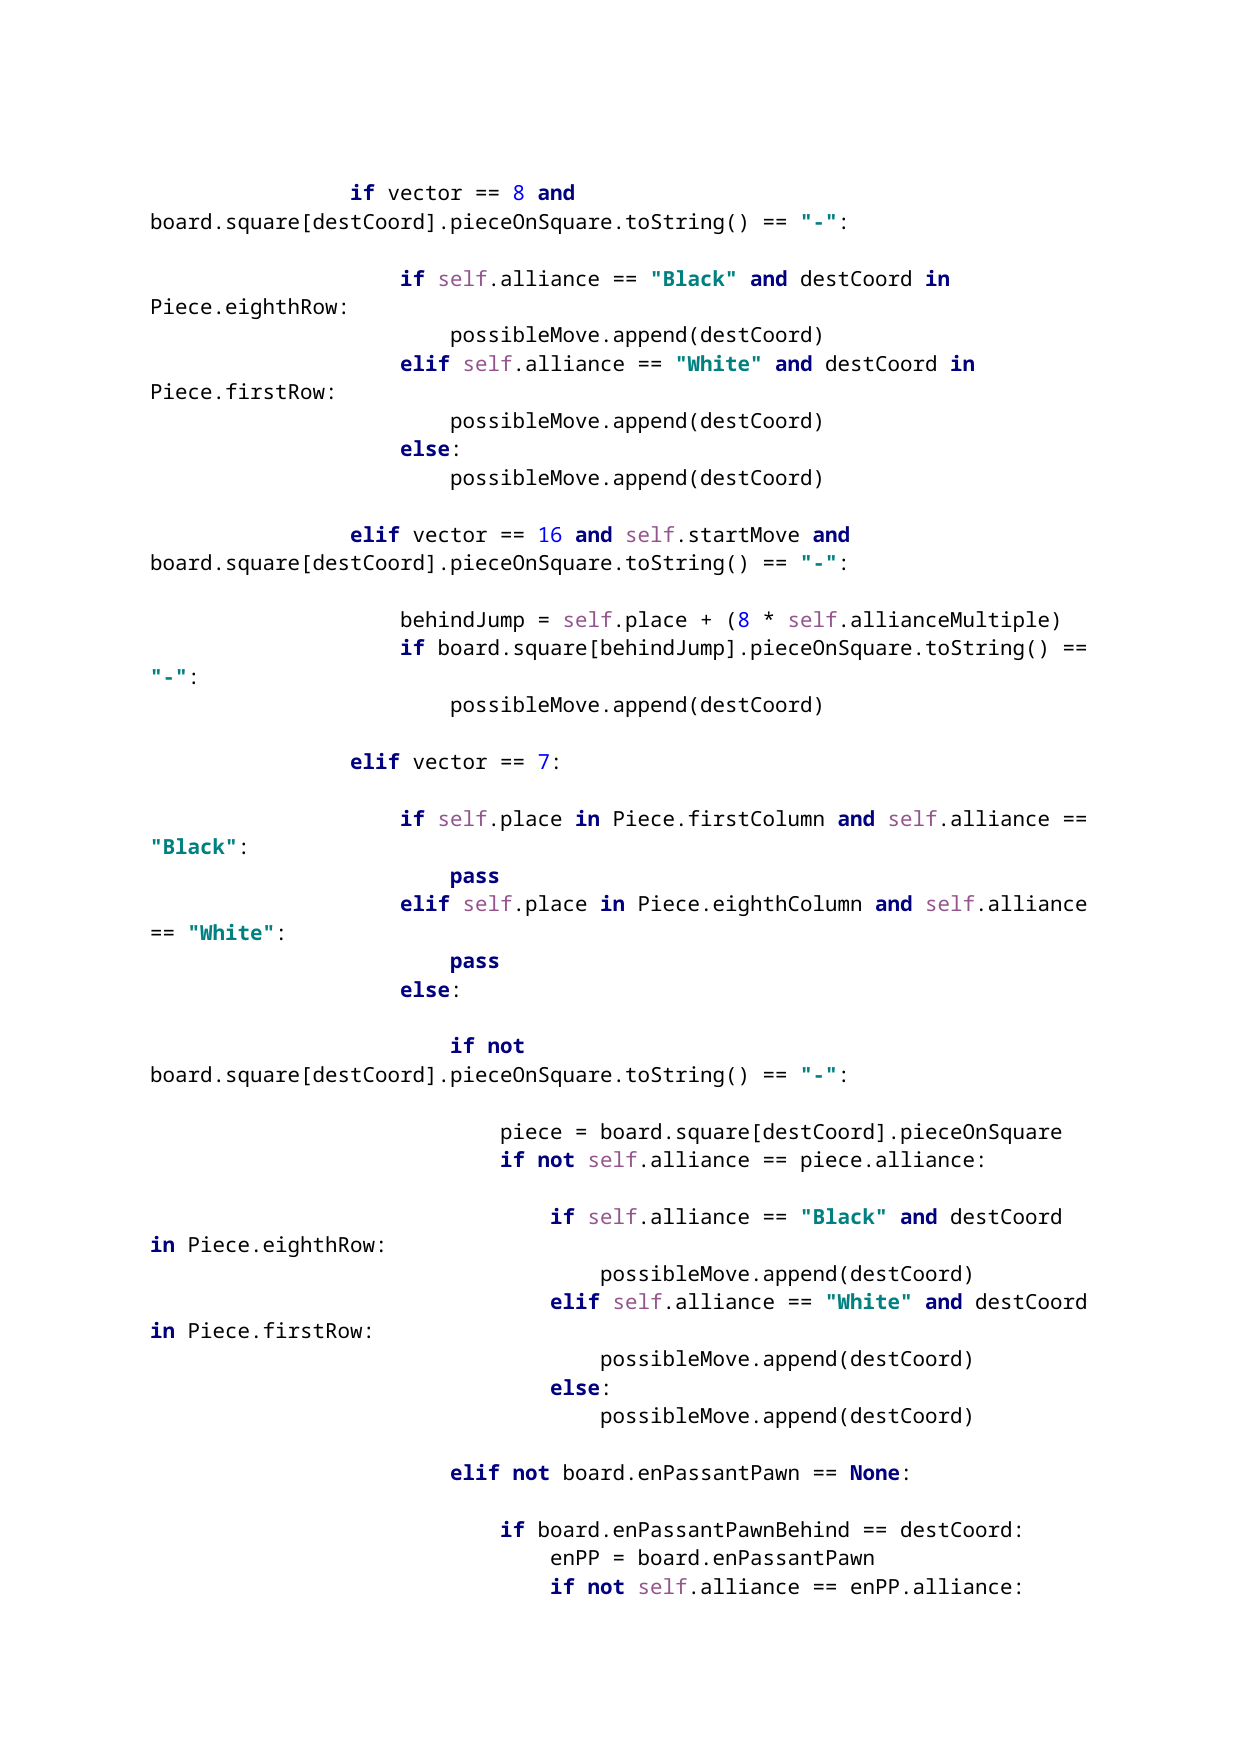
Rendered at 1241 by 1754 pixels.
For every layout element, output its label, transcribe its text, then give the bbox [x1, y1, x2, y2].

text if vector == 8 and board.square[destCoord].pieceOnSquare.toString() == "-": if self.alliance == "Black" and destCoord in Piece.eighthRow: possibleMove.append(destCoord) elif self.alliance == "White" and destCoord in Piece.firstRow: possibleMove.append(destCoord) else: possibleMove.append(destCoord) elif vector == 16 and self.startMove and board.square[destCoord].pieceOnSquare.toString() == "-": behindJump = self.place + (8 * self.allianceMultiple) if board.square[behindJump].pieceOnSquare.toString() == "-": possibleMove.append(destCoord) elif vector == 7: if self.place in Piece.firstColumn and self.alliance == "Black": pass elif self.place in Piece.eighthColumn and self.alliance == "White": pass else: if not board.square[destCoord].pieceOnSquare.toString() == "-": piece = board.square[destCoord].pieceOnSquare if not self.alliance == piece.alliance: if self.alliance == "Black" and destCoord in Piece.eighthRow: possibleMove.append(destCoord) elif self.alliance == "White" and destCoord in Piece.firstRow: possibleMove.append(destCoord) else: possibleMove.append(destCoord) elif not board.enPassantPawn == None: if board.enPassantPawnBehind == destCoord: enPP = board.enPassantPawn if not self.alliance == enPP.alliance: [150, 150, 1090, 1600]
